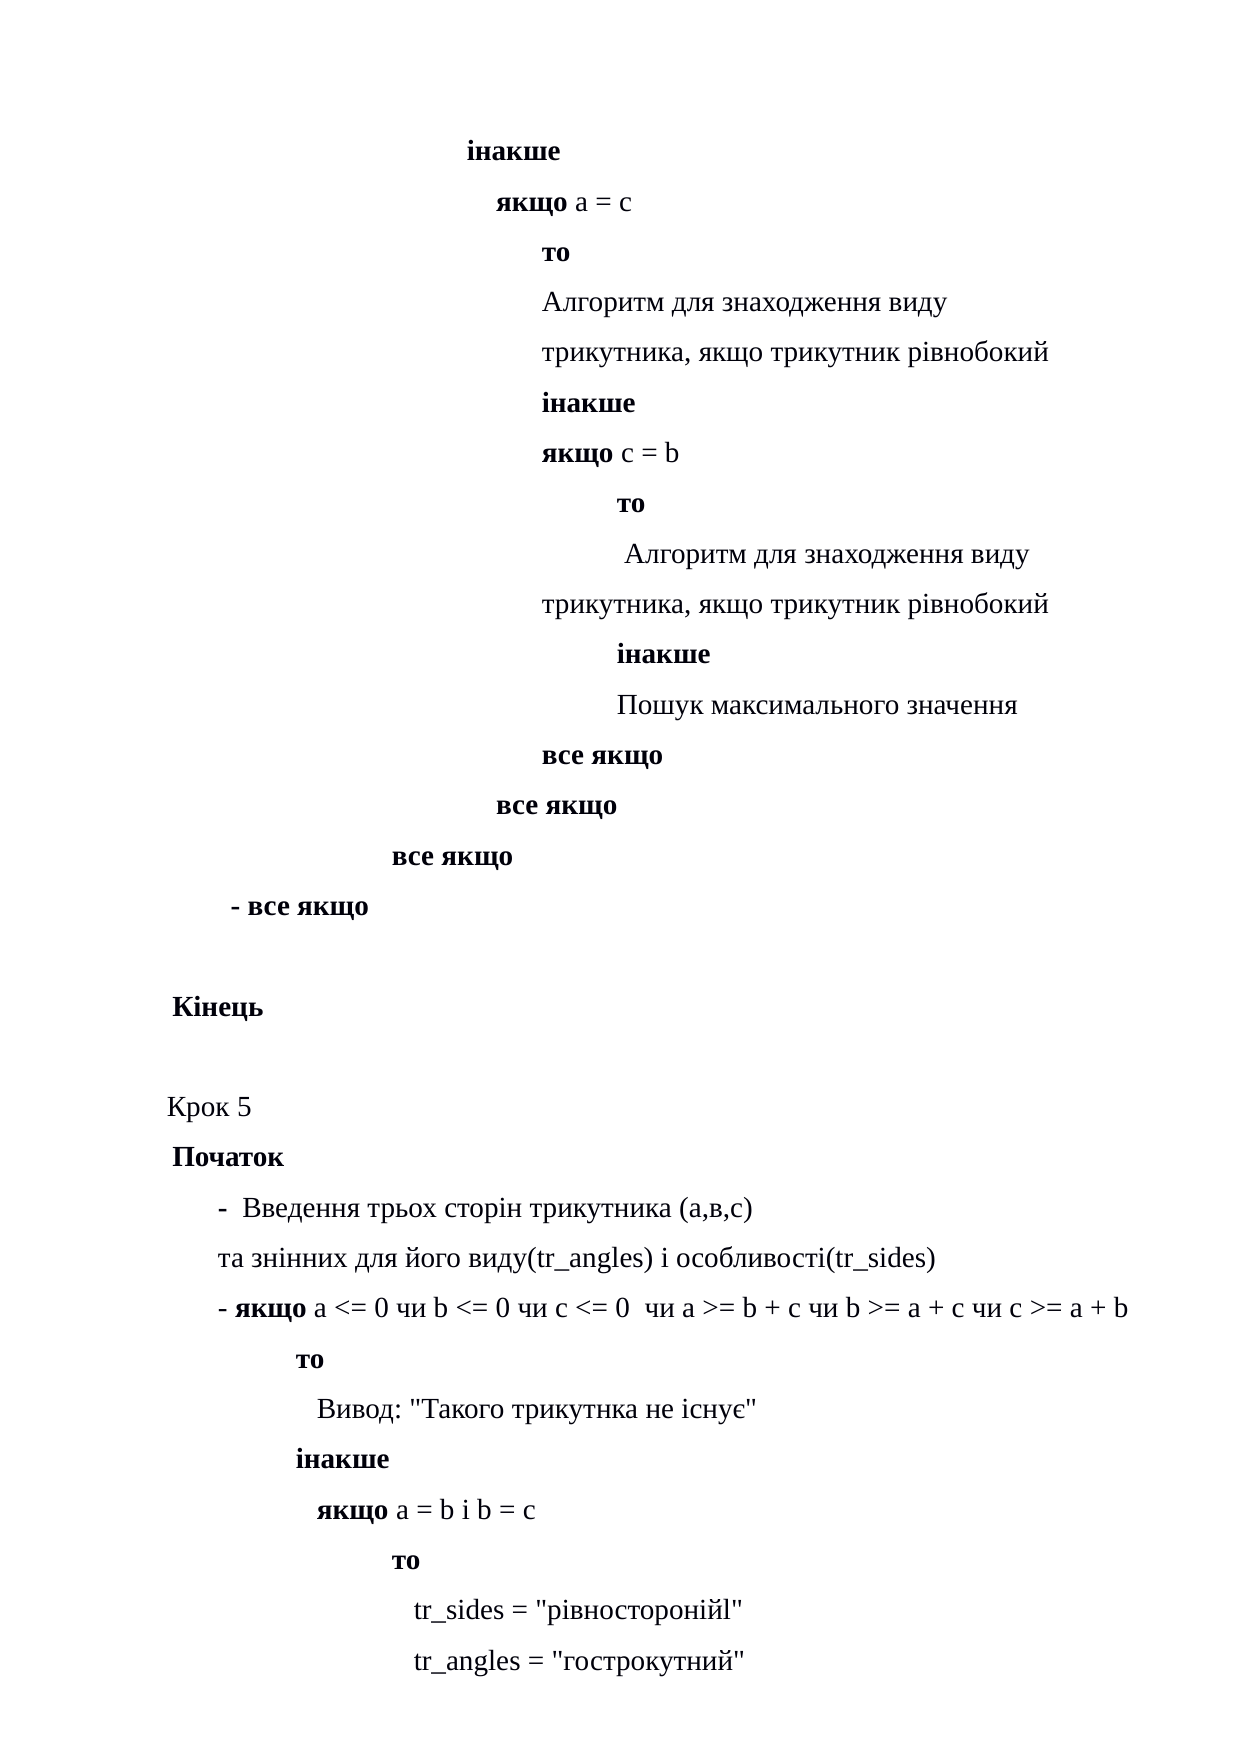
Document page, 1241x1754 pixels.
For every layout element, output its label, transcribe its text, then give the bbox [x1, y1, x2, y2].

text Алгоритм для знаходження виду трикутника, якщо трикутник рівнобокий [167, 536, 1163, 620]
text якщо a = с [167, 184, 1163, 217]
text якщо с = b [167, 435, 1163, 469]
text tr_sides = "рівносторонійl" [167, 1592, 1163, 1626]
text все якщо [167, 737, 1163, 771]
text то [167, 1341, 1163, 1374]
text то [167, 486, 1163, 519]
text Пошук максимального значення [167, 687, 1163, 720]
text Початок [172, 1139, 1163, 1173]
text - Введення трьох сторін трикутника (а,в,с) [167, 1190, 1163, 1223]
text Вивод: "Такого трикутнка не існує" [167, 1391, 1163, 1425]
text то [167, 1542, 1163, 1576]
text то [167, 234, 1163, 267]
text Крок 5 [167, 1089, 1163, 1123]
text - все якщо [172, 888, 1163, 922]
text якщо a = b і b = c [167, 1492, 1163, 1525]
text інакше [167, 385, 1163, 418]
text Кінець [172, 989, 1163, 1022]
text інакше [167, 1441, 1163, 1475]
text - якщо a <= 0 чи b <= 0 чи c <= 0 чи a >= b + c чи b >= a + c чи c >= a + b [167, 1291, 1163, 1324]
text tr_angles = "гострокутний" [167, 1643, 1163, 1676]
text все якщо [167, 787, 1163, 821]
text інакше [167, 133, 1163, 167]
text інакше [167, 636, 1163, 670]
text та знінних для його виду(tr_angles) і особливості(tr_sides) [167, 1240, 1163, 1274]
text все якщо [167, 838, 1163, 871]
text Алгоритм для знаходження виду трикутника, якщо трикутник рівнобокий [167, 284, 1163, 368]
